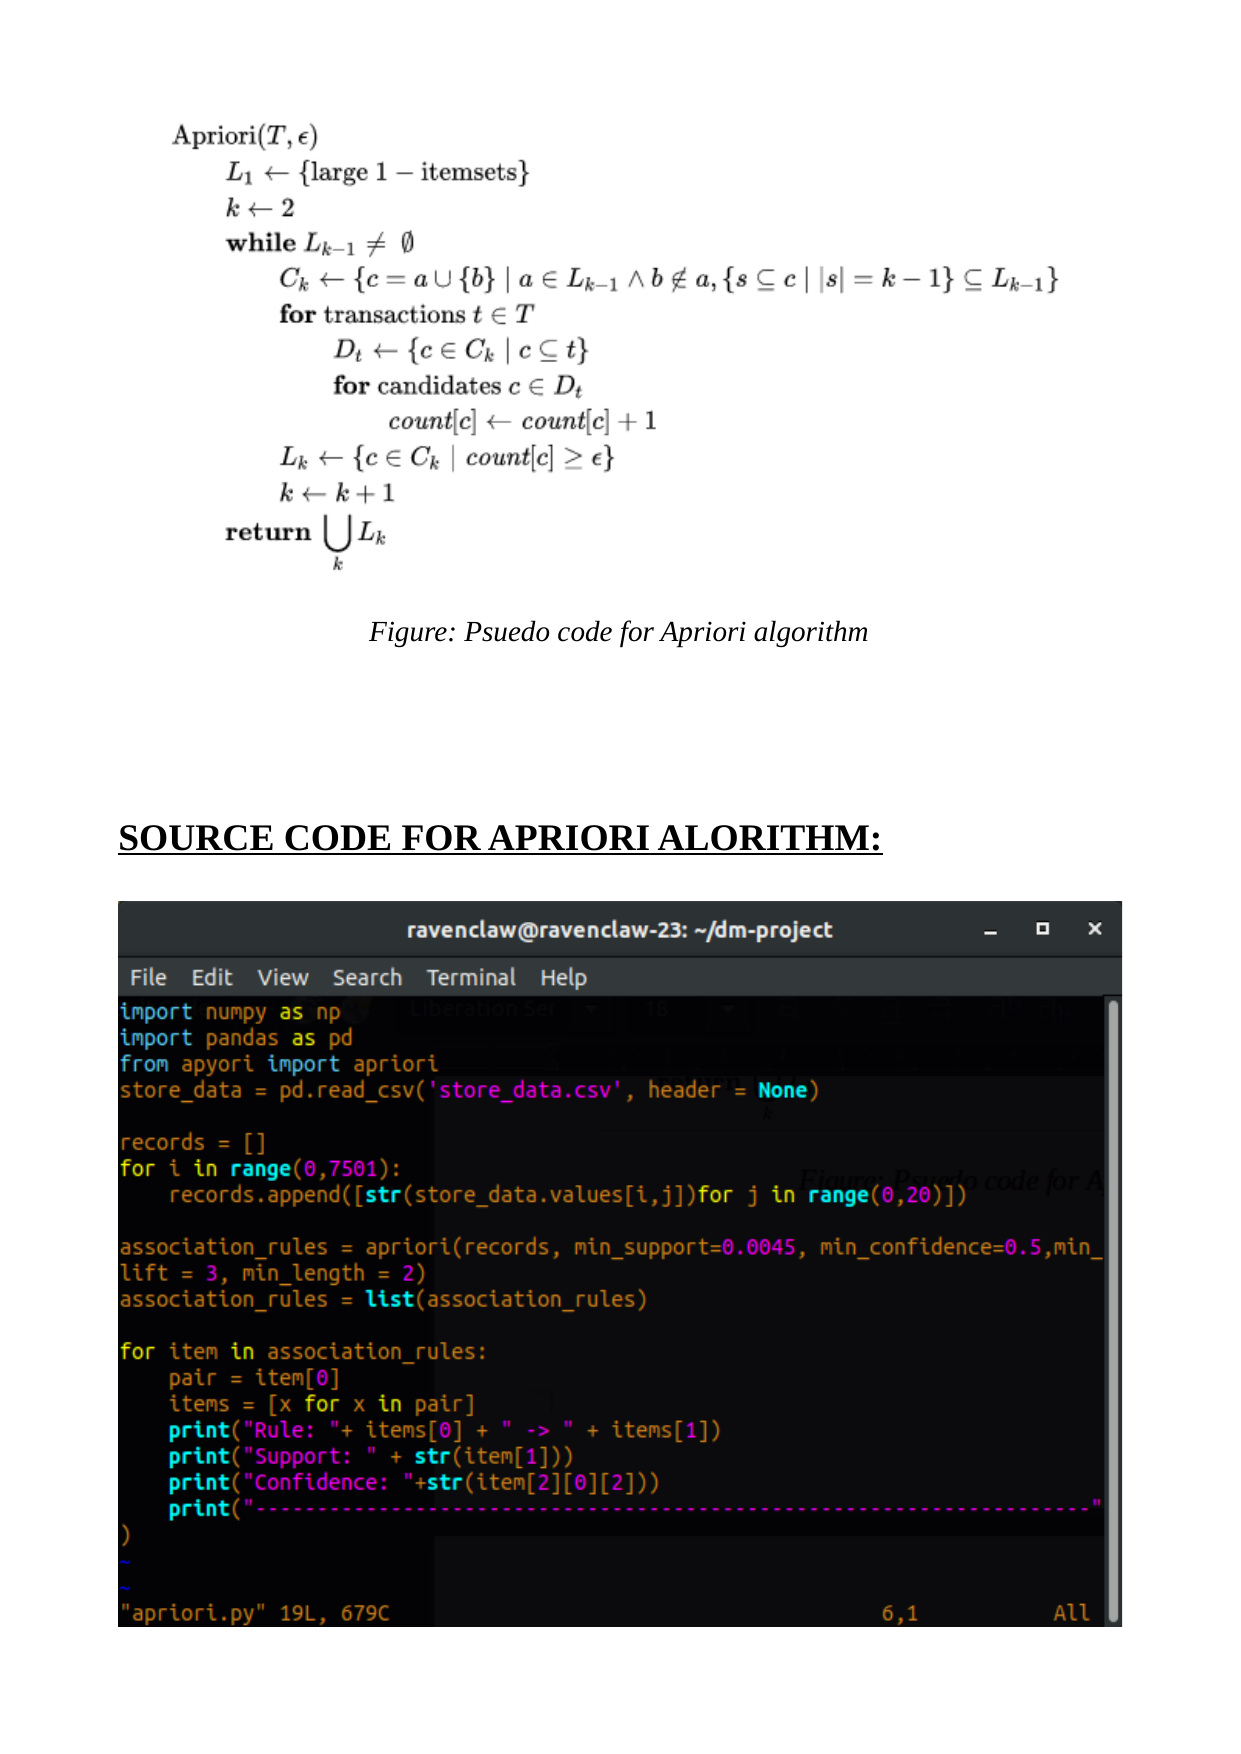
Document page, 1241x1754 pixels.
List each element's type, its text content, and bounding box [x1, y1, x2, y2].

picture [118, 901, 1123, 1627]
text SOURCE CODE FOR APRIORI ALORITHM: [118, 815, 1122, 858]
picture [163, 118, 1077, 581]
text Figure: Psuedo code for Apriori algorithm [118, 614, 1122, 648]
